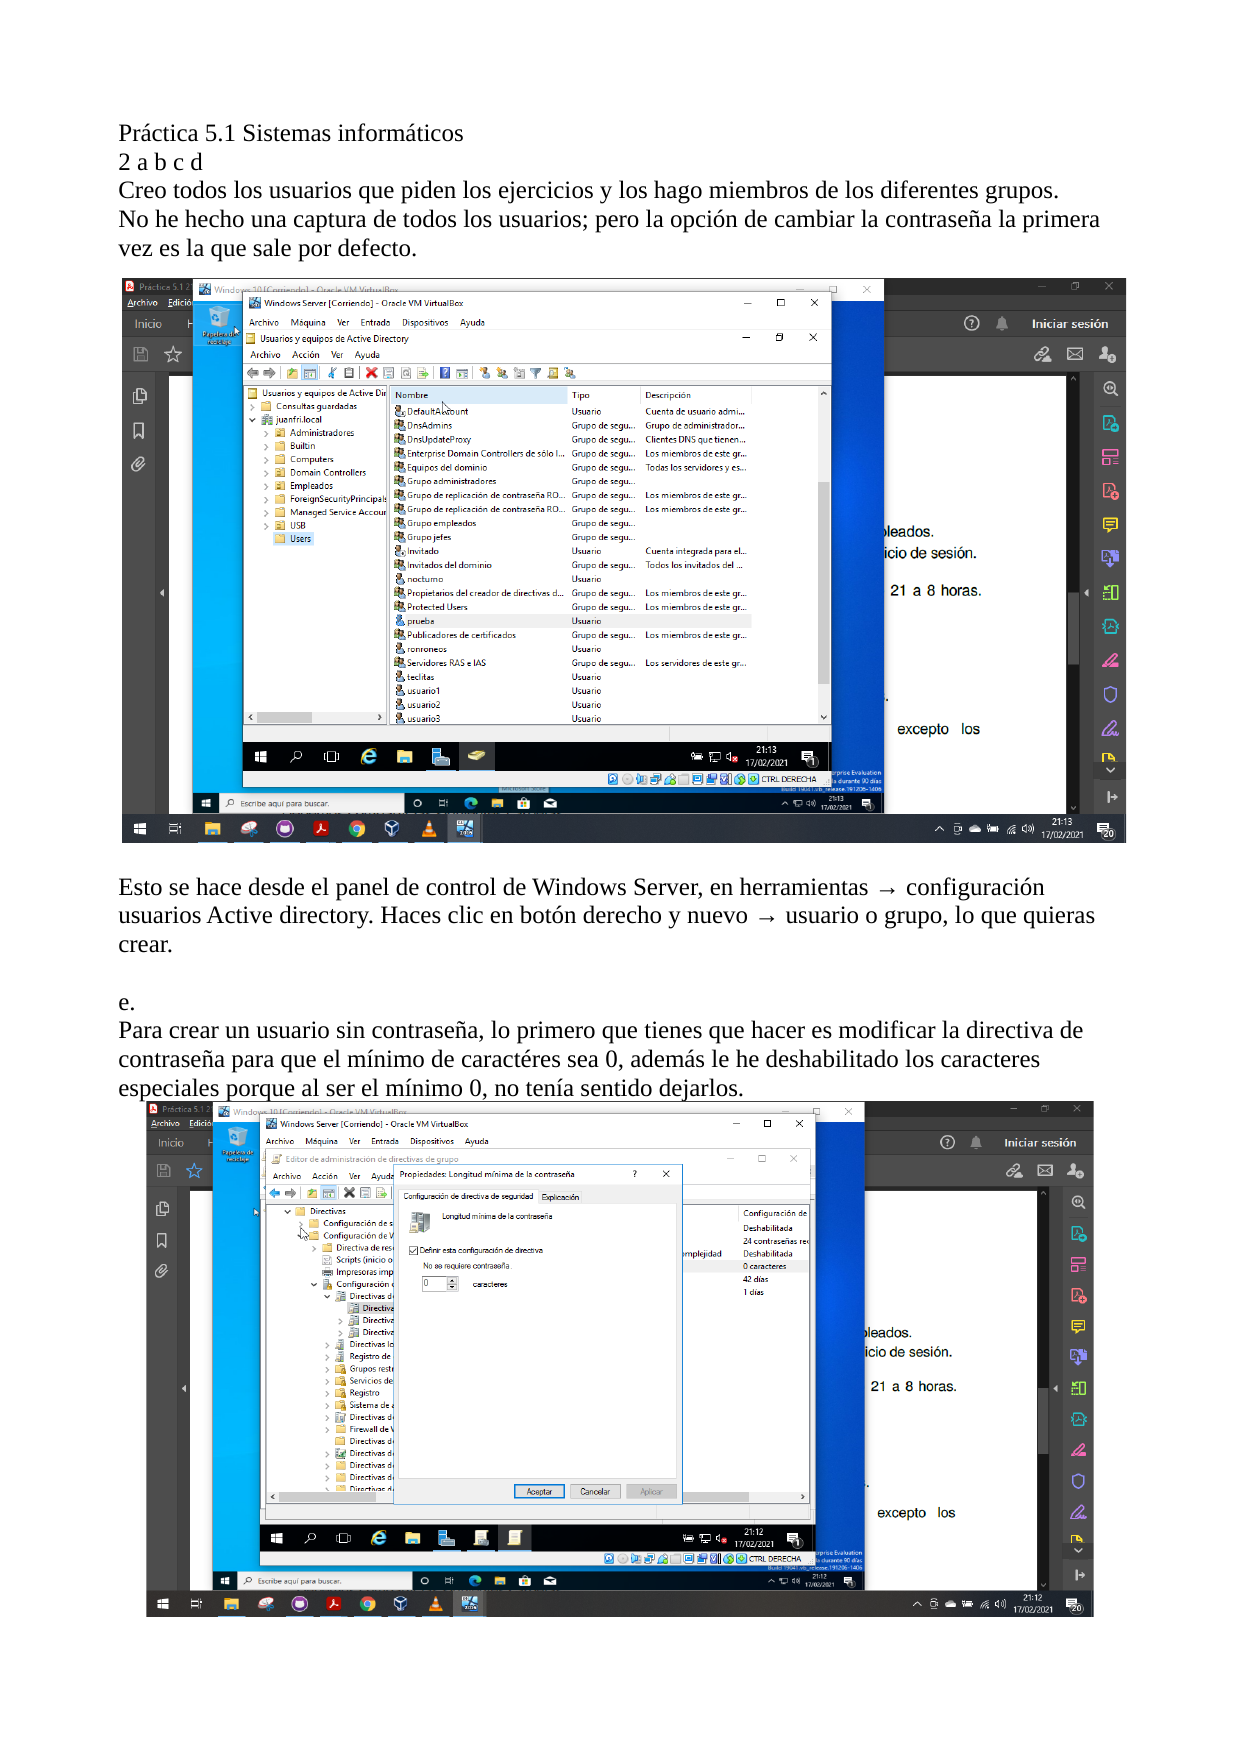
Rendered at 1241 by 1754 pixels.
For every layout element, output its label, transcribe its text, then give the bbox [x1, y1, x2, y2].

text No he hecho una captura de todos los usuarios; pero la opción de cambiar la contraseña la primera vez es la que sale por defecto. [118, 204, 1122, 262]
text Creo todos los usuarios que piden los ejercicios y los hago miembros de los diferentes grupos. [118, 176, 1122, 204]
picture [122, 278, 1127, 843]
text e. [118, 987, 1122, 1015]
text Práctica 5.1 Sistemas informáticos [118, 118, 1122, 147]
text Para crear un usuario sin contraseña, lo primero que tienes que hacer es modificar la directiva de contraseña para que el mínimo de caractéres sea 0, además le he deshabilitado los caracteres especiales porque al ser el mínimo 0, no tenía sentido dejarlos. [118, 1015, 1122, 1102]
picture [146, 1101, 1094, 1617]
text 2 a b c d [118, 147, 1122, 176]
text Esto se hace desde el panel de control de Windows Server, en herramientas → configuración usuarios Active directory. Haces clic en botón derecho y nuevo → usuario o grupo, lo que quieras crear. [118, 872, 1122, 958]
